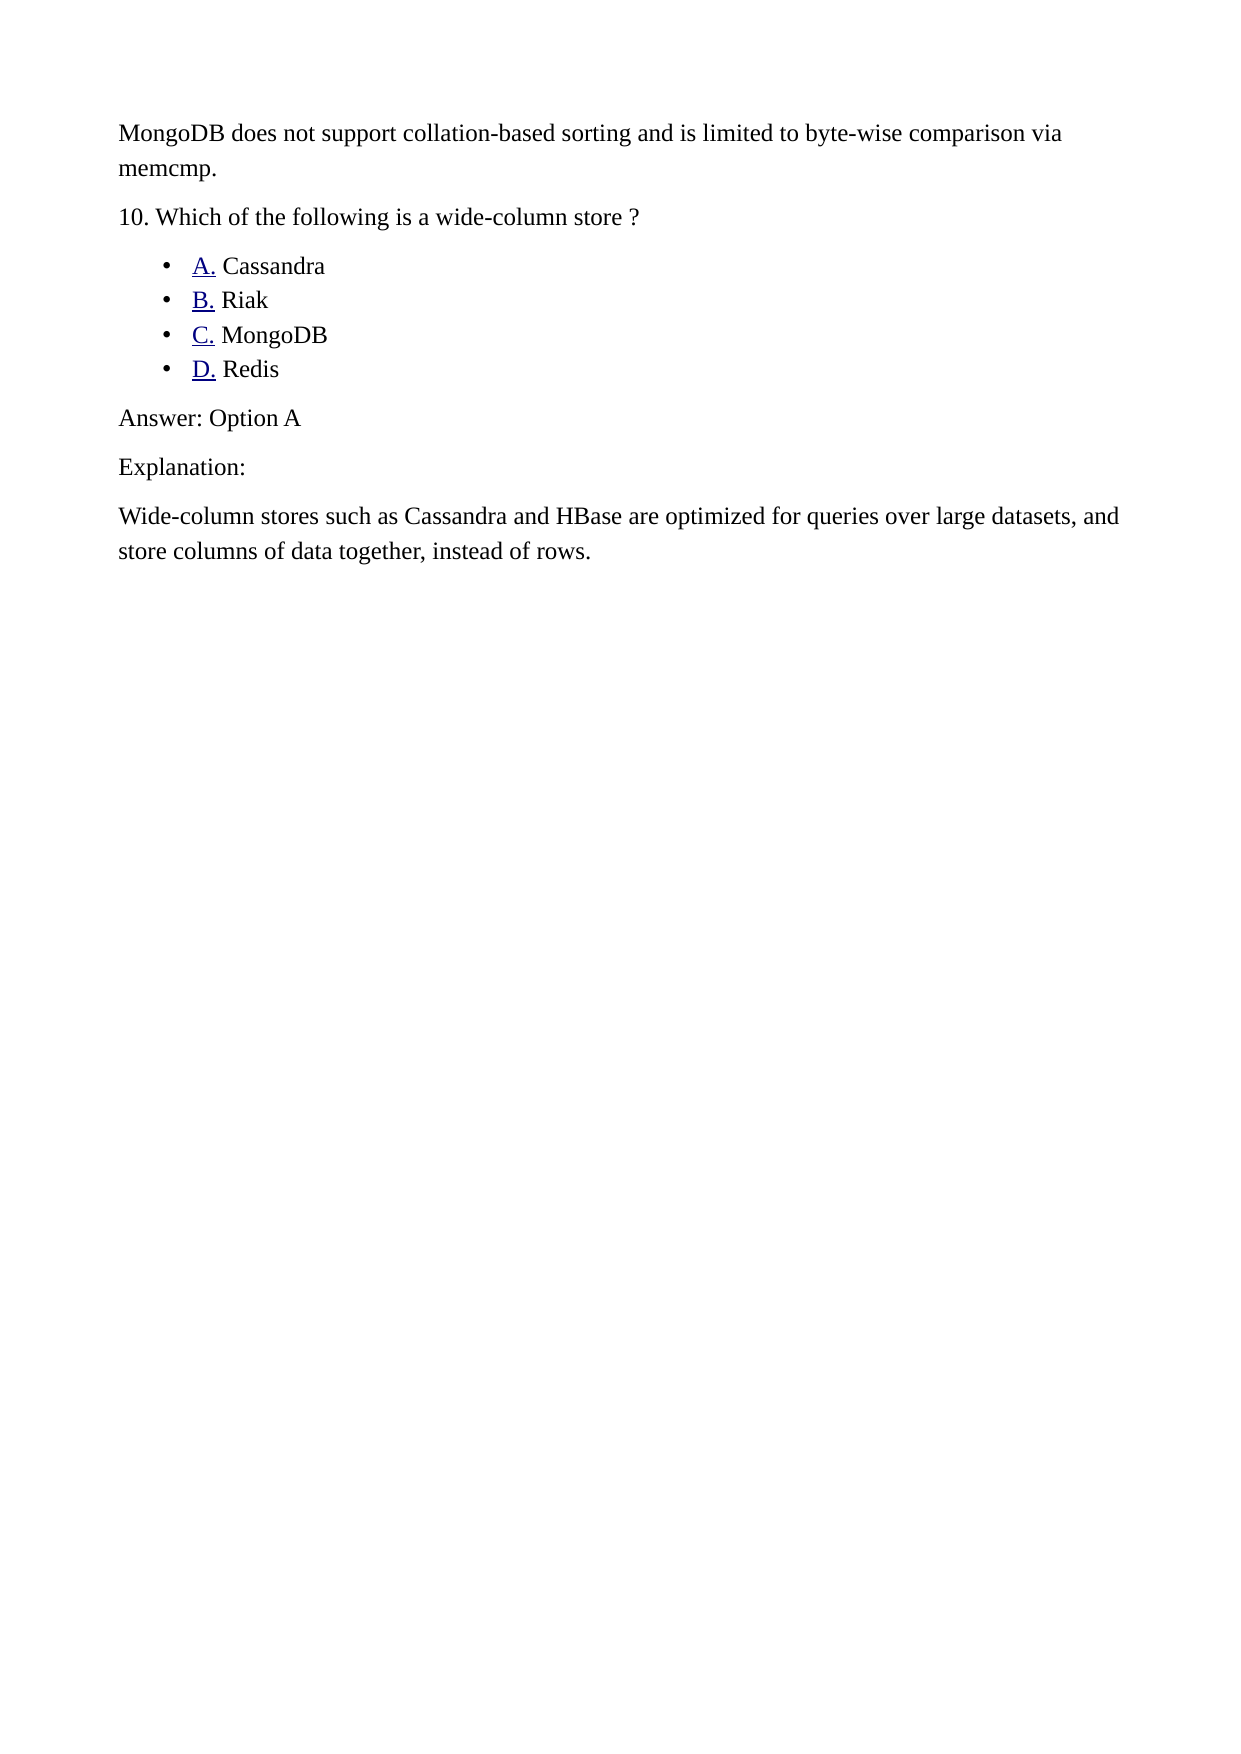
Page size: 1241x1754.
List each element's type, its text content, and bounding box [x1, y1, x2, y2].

list D. Redis [162, 354, 1122, 383]
text 10. Which of the following is a wide-column store ? [118, 202, 1122, 230]
text MongoDB does not support collation-based sorting and is limited to byte-wise comparison via memcmp. [118, 118, 1122, 181]
list A. Cassandra [162, 251, 1122, 279]
text Wide-column stores such as Cassandra and HBase are optimized for queries over large datasets, and store columns of data together, instead of rows. [118, 501, 1122, 564]
list B. Riak [162, 285, 1122, 314]
text Answer: Option A [118, 403, 1122, 432]
list C. MongoDB [162, 320, 1122, 348]
text Explanation: [118, 452, 1122, 481]
